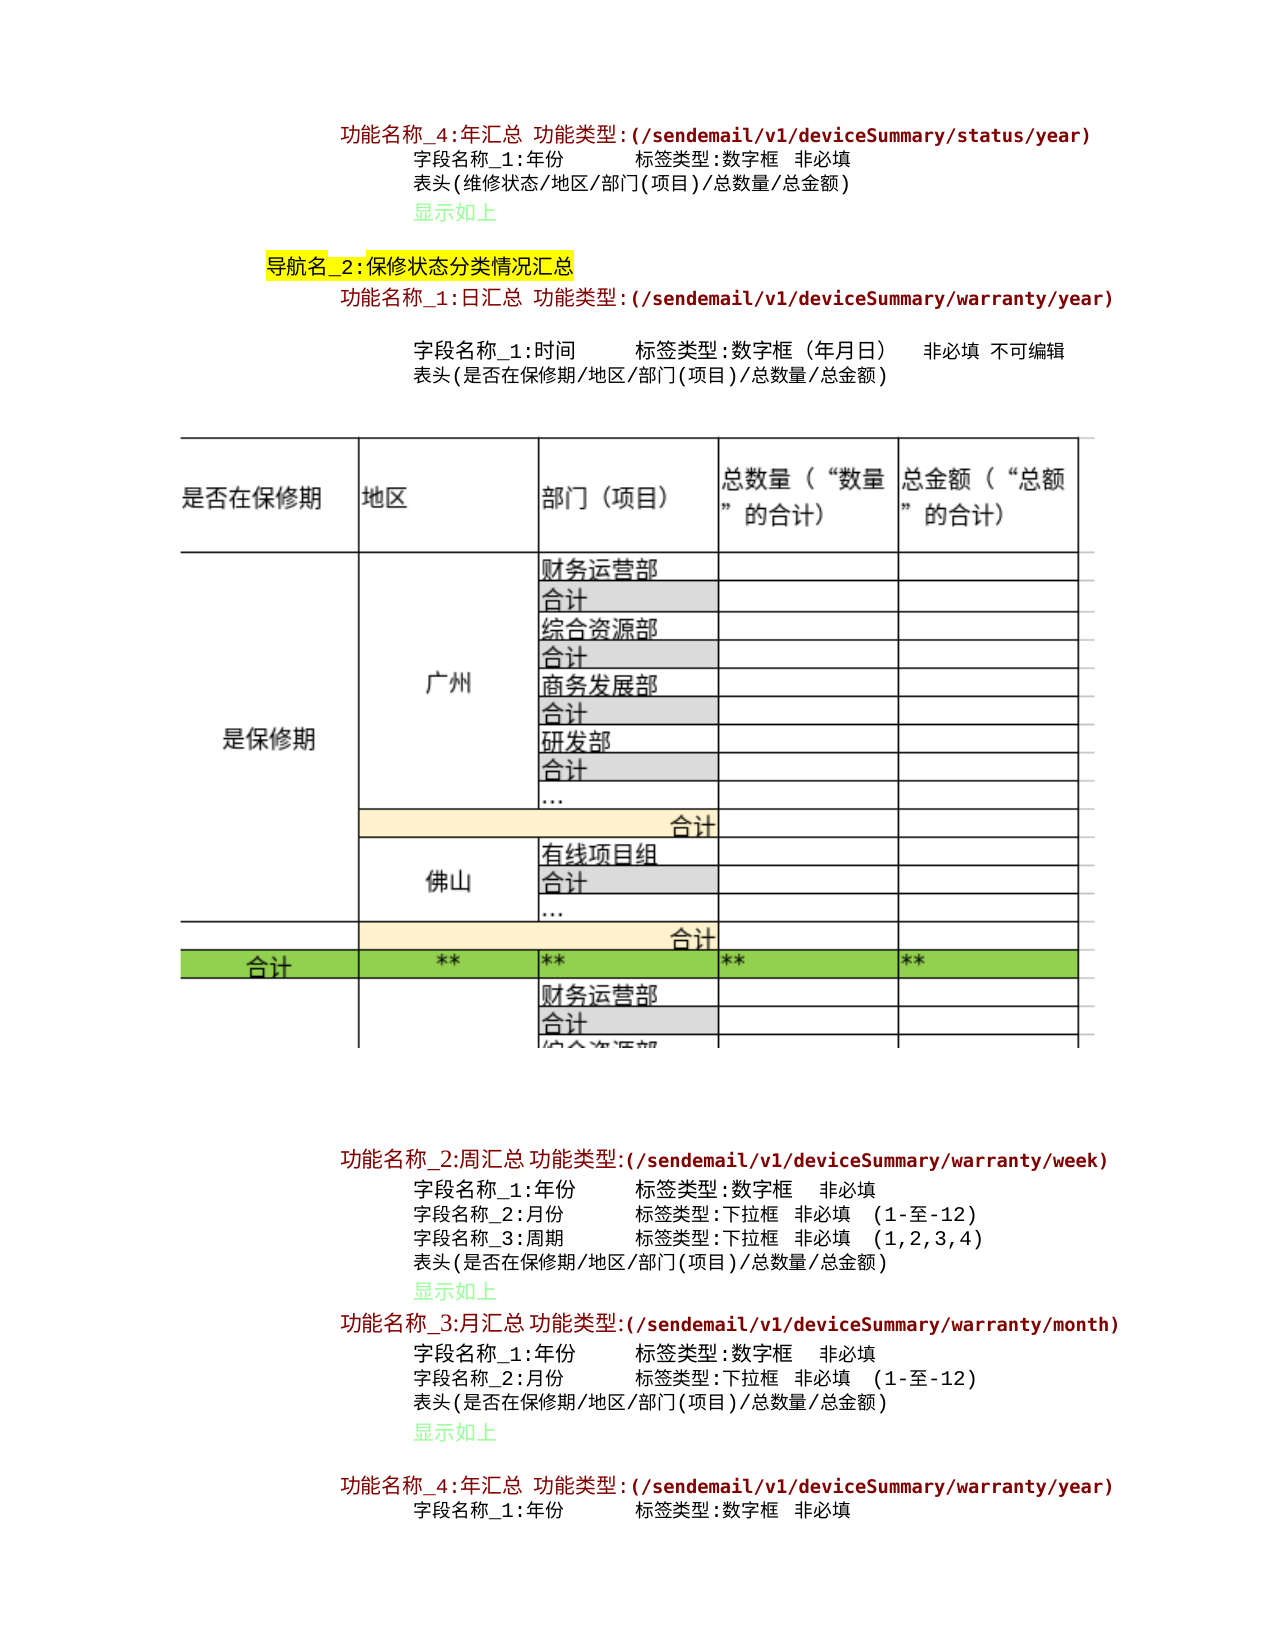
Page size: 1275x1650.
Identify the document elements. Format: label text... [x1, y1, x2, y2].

text 表头(是否在保修期/地区/部门(项目)/总数量/总金额) [118, 365, 1157, 389]
text 表头(维修状态/地区/部门(项目)/总数量/总金额) [118, 172, 1157, 196]
text 字段名称_1:年份 标签类型:数字框 非必填 [118, 1338, 1157, 1368]
text 显示如上 [118, 196, 1157, 227]
text 字段名称_3:周期 标签类型:下拉框 非必填 (1,2,3,4) [118, 1228, 1157, 1252]
text 导航名_2:保修状态分类情况汇总 [118, 250, 1157, 281]
text 字段名称_1:时间 标签类型:数字框（年月日） 非必填 不可编辑 [118, 335, 1157, 365]
text 功能名称_1:日汇总 功能类型:(/sendemail/v1/deviceSummary/warranty/year) [118, 281, 1157, 311]
text 功能名称_4:年汇总 功能类型:(/sendemail/v1/deviceSummary/status/year) [118, 118, 1157, 148]
picture [180, 436, 1095, 1048]
text 字段名称_1:年份 标签类型:数字框 非必填 [118, 1173, 1157, 1204]
text 字段名称_2:月份 标签类型:下拉框 非必填 (1-至-12) [118, 1368, 1157, 1392]
text 功能名称_3:月汇总 功能类型:(/sendemail/v1/deviceSummary/warranty/month) [118, 1306, 1157, 1338]
text 显示如上 [118, 1416, 1157, 1446]
text 表头(是否在保修期/地区/部门(项目)/总数量/总金额) [118, 1252, 1157, 1276]
text 字段名称_1:年份 标签类型:数字框 非必填 [118, 1500, 1157, 1524]
text 字段名称_1:年份 标签类型:数字框 非必填 [118, 148, 1157, 172]
text 功能名称_2:周汇总 功能类型:(/sendemail/v1/deviceSummary/warranty/week) [118, 1142, 1157, 1173]
text 功能名称_4:年汇总 功能类型:(/sendemail/v1/deviceSummary/warranty/year) [118, 1470, 1157, 1500]
text 字段名称_2:月份 标签类型:下拉框 非必填 (1-至-12) [118, 1204, 1157, 1228]
text 显示如上 [118, 1276, 1157, 1306]
text 表头(是否在保修期/地区/部门(项目)/总数量/总金额) [118, 1392, 1157, 1416]
